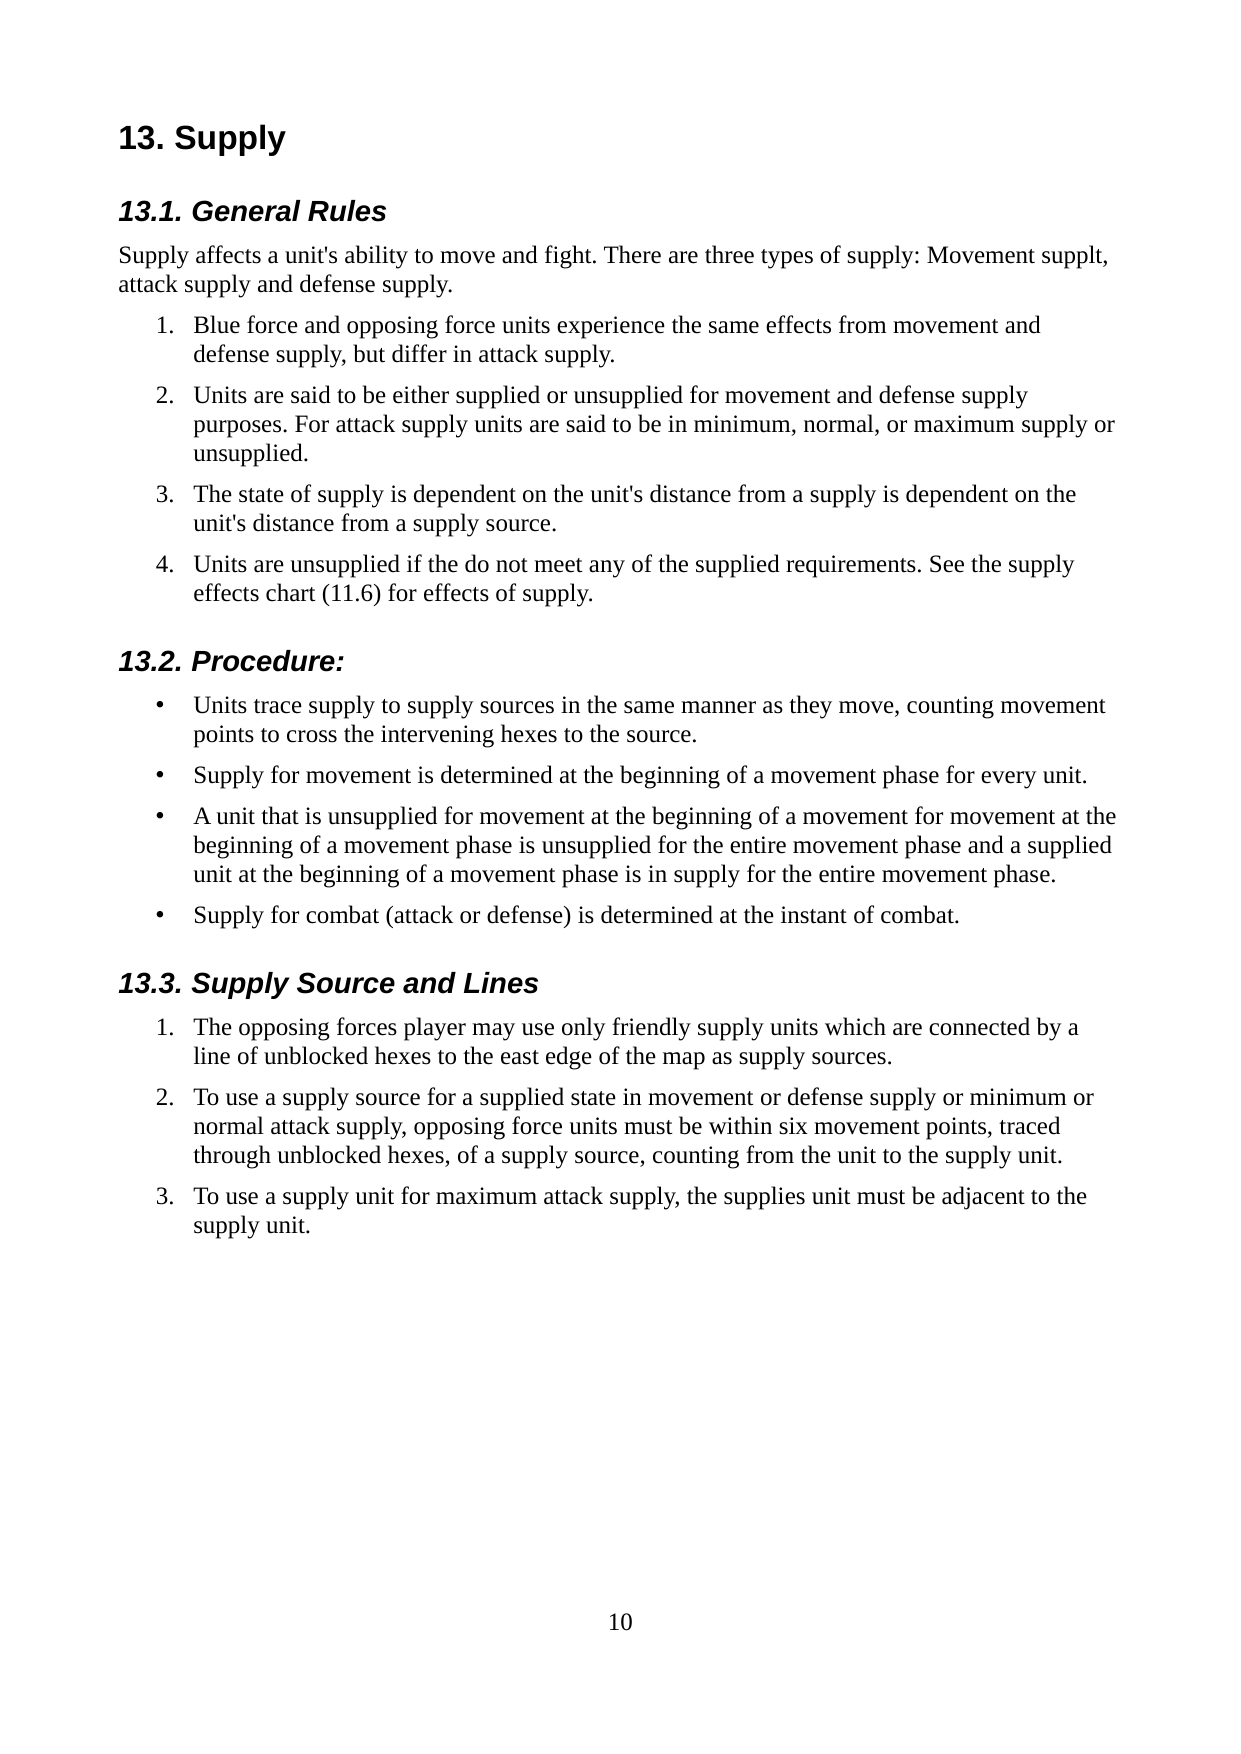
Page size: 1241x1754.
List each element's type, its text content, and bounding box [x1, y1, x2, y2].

text Supply affects a unit's ability to move and fight. There are three types of supply: Movement supplt, attack supply and defense supply. [118, 240, 1122, 298]
list To use a supply unit for maximum attack supply, the supplies unit must be adjacent to the supply unit. [156, 1181, 1122, 1239]
list A unit that is unsupplied for movement at the beginning of a movement for movement at the beginning of a movement phase is unsupplied for the entire movement phase and a supplied unit at the beginning of a movement phase is in supply for the entire movement phase. [156, 801, 1122, 888]
list Blue force and opposing force units experience the same effects from movement and defense supply, but differ in attack supply. [156, 310, 1122, 368]
list Supply for combat (attack or defense) is determined at the instant of combat. [156, 900, 1122, 929]
subtitle Supply [118, 118, 1122, 157]
subtitle General Rules [118, 194, 1122, 228]
subtitle Supply Source and Lines [118, 966, 1122, 1000]
list The state of supply is dependent on the unit's distance from a supply is dependent on the unit's distance from a supply source. [156, 479, 1122, 537]
list To use a supply source for a supplied state in movement or defense supply or minimum or normal attack supply, opposing force units must be within six movement points, traced through unblocked hexes, of a supply source, counting from the unit to the supply unit. [156, 1082, 1122, 1169]
list Supply for movement is determined at the beginning of a movement phase for every unit. [156, 760, 1122, 789]
list Units are said to be either supplied or unsupplied for movement and defense supply purposes. For attack supply units are said to be in minimum, normal, or maximum supply or unsupplied. [156, 380, 1122, 467]
list Units are unsupplied if the do not meet any of the supplied requirements. See the supply effects chart (11.6) for effects of supply. [156, 549, 1122, 607]
list The opposing forces player may use only friendly supply units which are connected by a line of unblocked hexes to the east edge of the map as supply sources. [156, 1012, 1122, 1070]
subtitle Procedure: [118, 644, 1122, 678]
list Units trace supply to supply sources in the same manner as they move, counting movement points to cross the intervening hexes to the source. [156, 690, 1122, 748]
